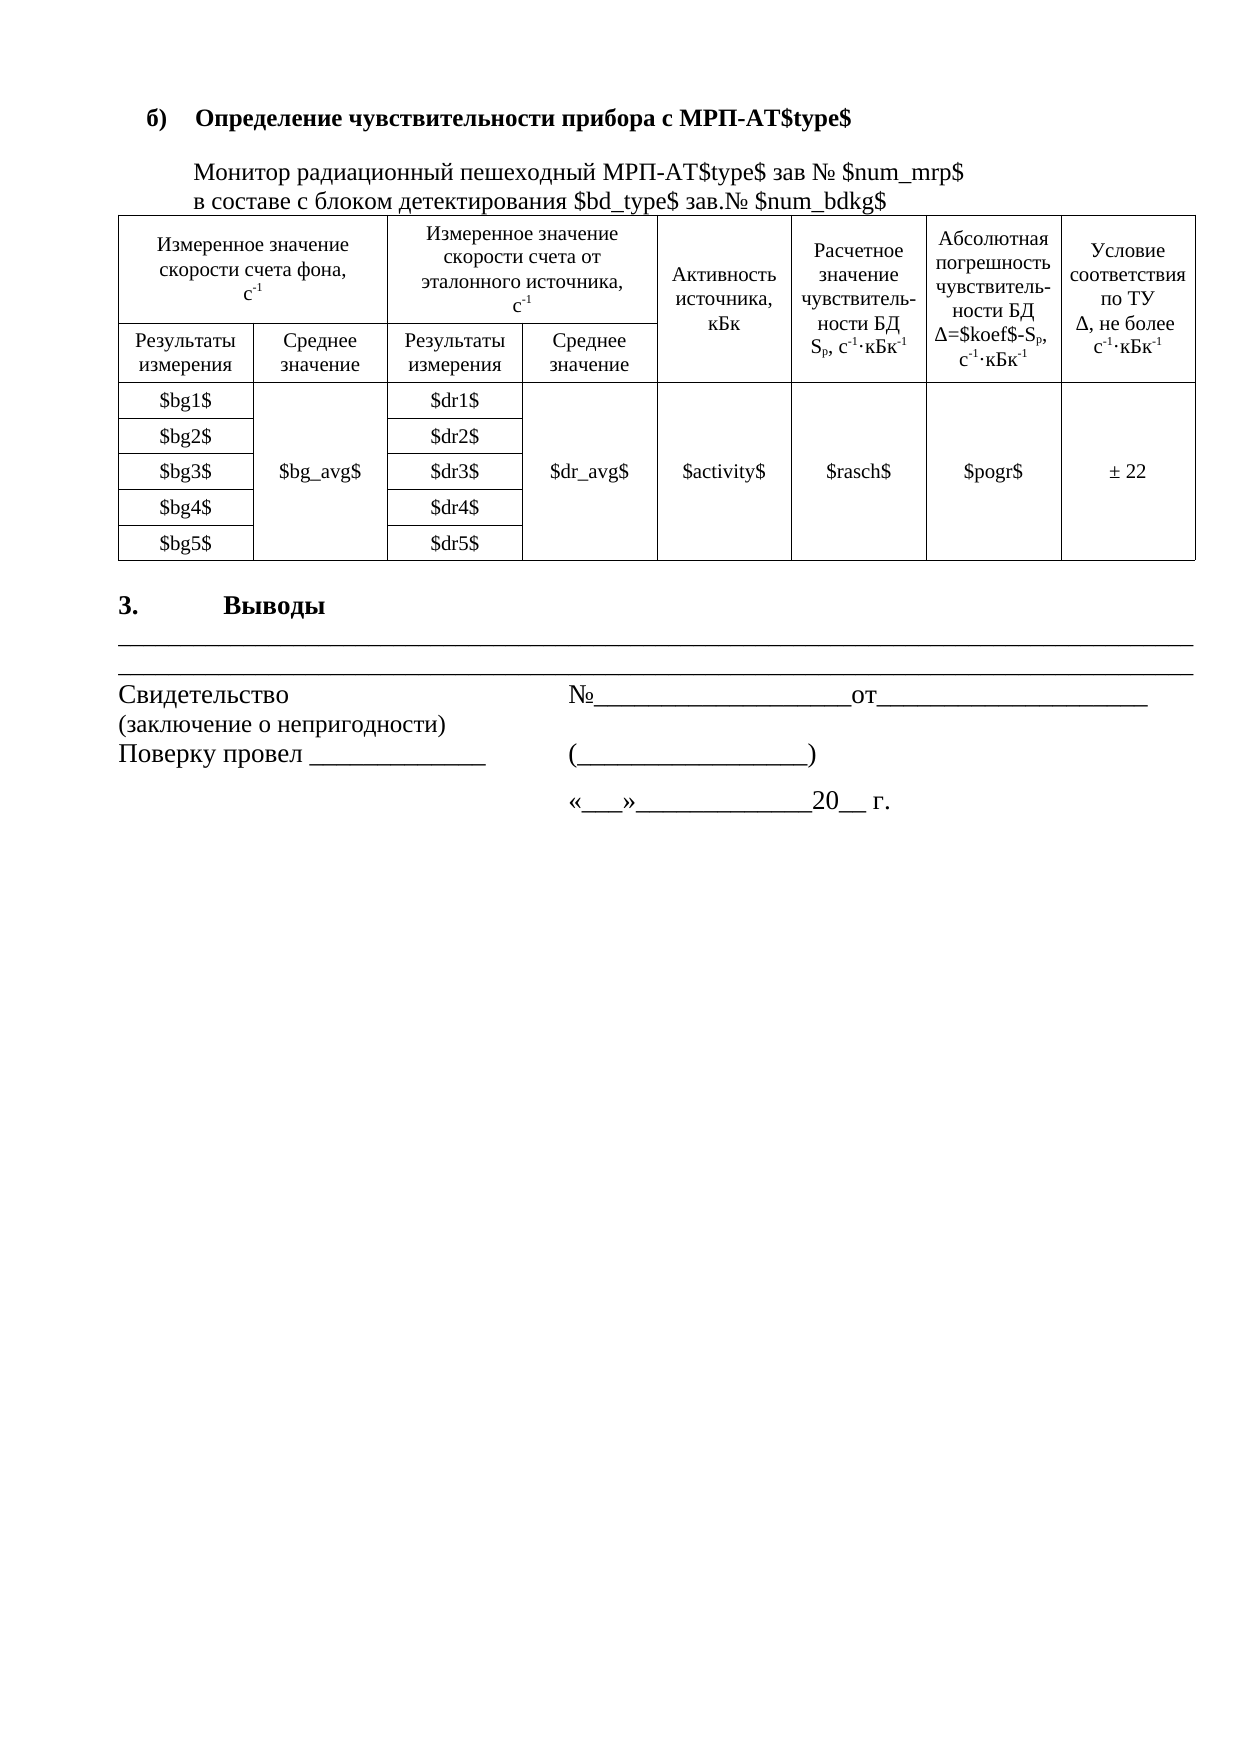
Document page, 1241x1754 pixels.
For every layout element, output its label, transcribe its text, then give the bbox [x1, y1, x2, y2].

table_cell $pogr$ [927, 383, 1061, 560]
text ____________________________________________________________________________________________________________________________________________________________________________ [118, 620, 1194, 678]
table_cell ± 22 [1062, 383, 1195, 560]
table_cell $bg1$ [119, 383, 253, 418]
table_cell $bg5$ [119, 526, 253, 560]
table_header Измеренное значение скорости счета фона, с-1 [119, 216, 387, 322]
table_header Расчетное значение чувствитель-ности БД Sp, с-1·кБк-1 [792, 216, 926, 382]
subtitle Свидетельство №___________________от____________________ [118, 678, 1194, 709]
table_header Абсолютная погрешность чувствитель-ности БД Δ=$koef$-Sp, с-1·кБк-1 [927, 216, 1061, 382]
table_cell $dr3$ [388, 454, 522, 489]
table_cell Результаты измерения [388, 324, 522, 382]
subtitle 3. Выводы [118, 589, 1194, 620]
table_cell $bg_avg$ [254, 383, 387, 560]
table_cell Результаты измерения [119, 324, 253, 382]
text б) Определение чувствительности прибора с МРП-АТ$type$ [146, 103, 1180, 132]
table_cell $dr5$ [388, 526, 522, 560]
text в составе с блоком детектирования $bd_type$ зав.№ $num_bdkg$ [118, 186, 1194, 214]
table_cell Среднее значение [254, 324, 387, 382]
table_cell $dr2$ [388, 419, 522, 453]
table_cell $activity$ [658, 383, 791, 560]
table_cell $bg2$ [119, 419, 253, 453]
table_header Измеренное значение скорости счета от эталонного источника, с-1 [388, 216, 657, 322]
table_cell $bg4$ [119, 490, 253, 524]
table_cell $rasch$ [792, 383, 926, 560]
text Монитор радиационный пешеходный МРП-АТ$type$ зав № $num_mrp$ [118, 157, 1194, 186]
table_cell $dr1$ [388, 383, 522, 418]
table_cell $dr4$ [388, 490, 522, 524]
table_header Условие соответствия по ТУ Δ, не более с-1·кБк-1 [1062, 216, 1195, 382]
table_cell $dr_avg$ [523, 383, 657, 560]
table_cell Среднее значение [523, 324, 657, 382]
text Поверку провел _____________ (_________________) [118, 738, 1194, 769]
table_cell $bg3$ [119, 454, 253, 489]
text «___»_____________20__ г. [118, 784, 1194, 815]
text (заключение о непригодности) [118, 709, 1194, 738]
table_header Активность источника, кБк [658, 216, 791, 382]
